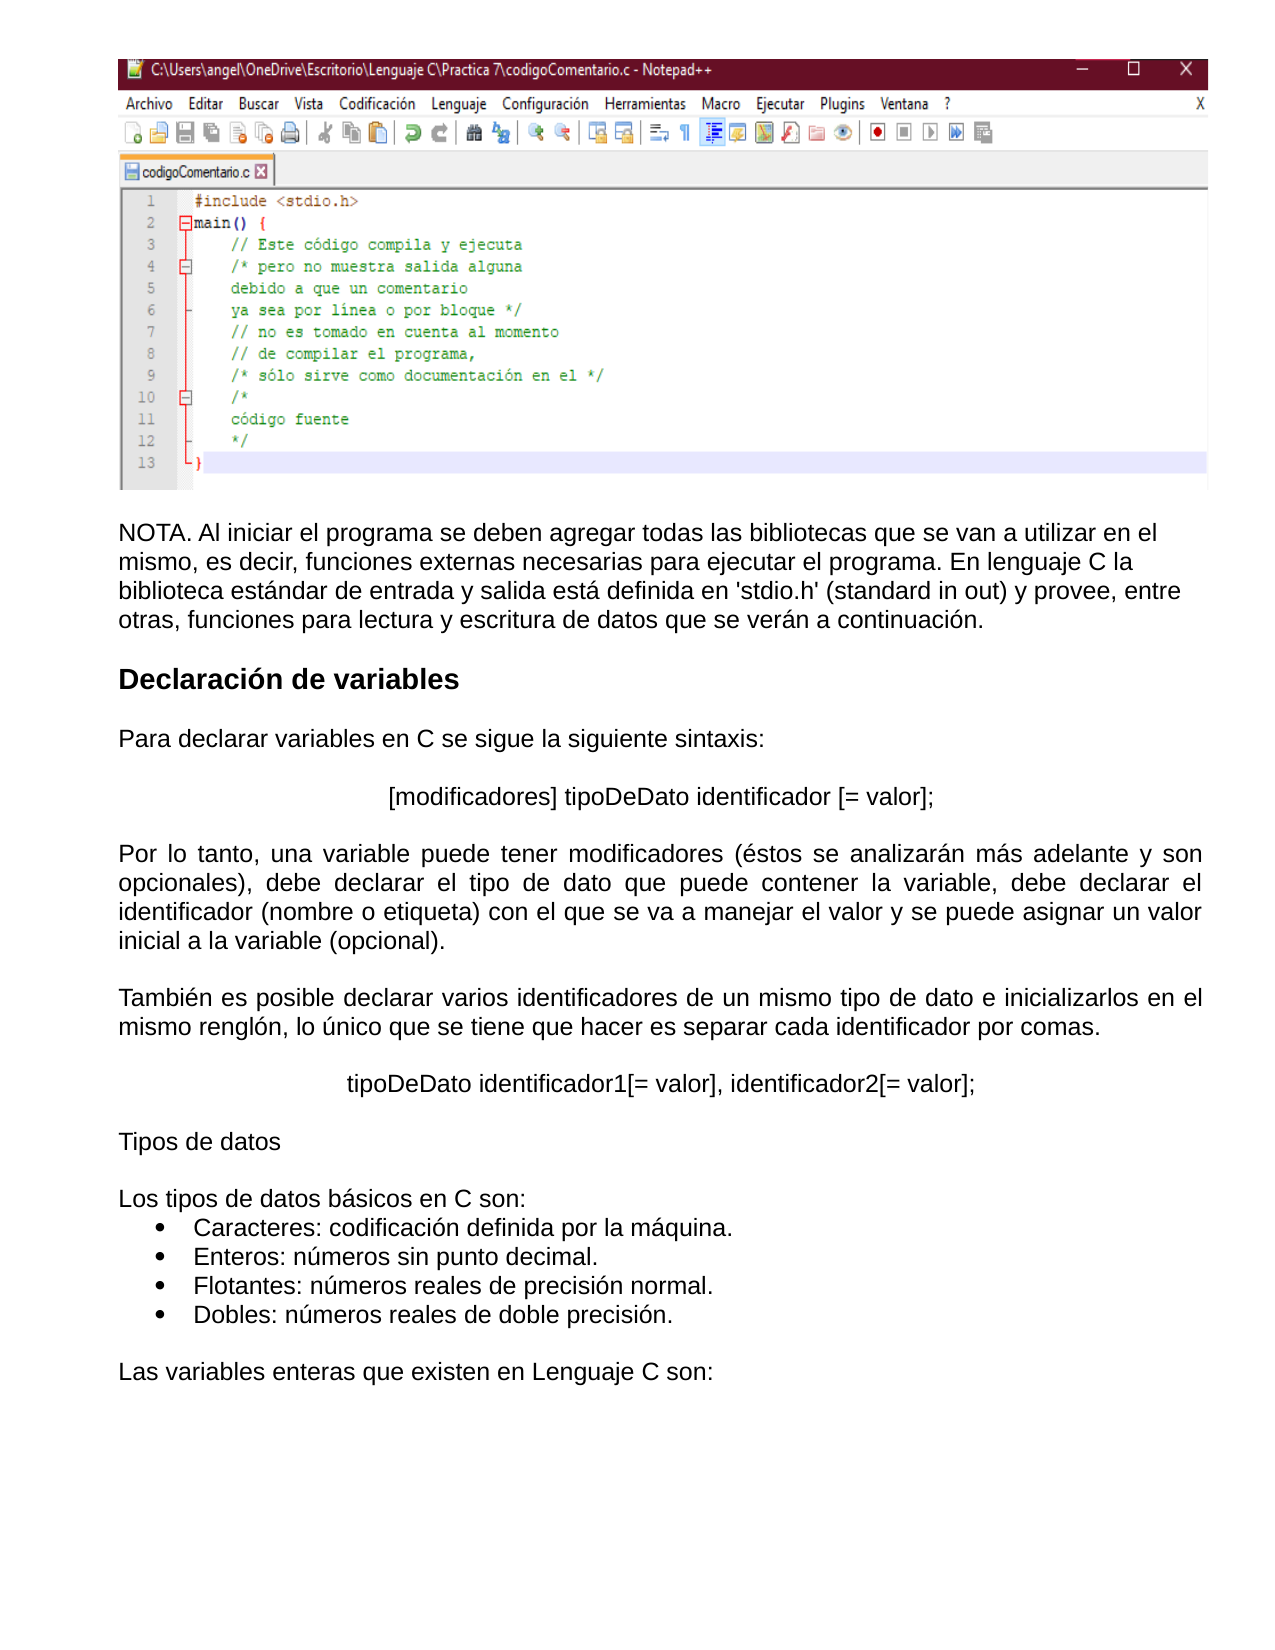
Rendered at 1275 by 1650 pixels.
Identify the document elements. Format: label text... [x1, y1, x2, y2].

text Las variables enteras que existen en Lenguaje C son: [118, 1357, 1205, 1386]
text También es posible declarar varios identificadores de un mismo tipo de dato e inicializarlos en el mismo renglón, lo único que se tiene que hacer es separar cada identificador por comas. [118, 983, 1205, 1041]
text Los tipos de datos básicos en C son: [118, 1184, 1205, 1213]
text Declaración de variables [118, 662, 1205, 696]
text Tipos de datos [118, 1127, 1205, 1156]
list Dobles: números reales de doble precisión. [156, 1300, 1205, 1328]
list Flotantes: números reales de precisión normal. [156, 1271, 1205, 1300]
text tipoDeDato identificador1[= valor], identificador2[= valor]; [118, 1069, 1205, 1098]
text NOTA. Al iniciar el programa se deben agregar todas las bibliotecas que se van a utilizar en el mismo, es decir, funciones externas necesarias para ejecutar el programa. En lenguaje C la biblioteca estándar de entrada y salida está definida en 'stdio.h' (standard in out) y provee, entre otras, funciones para lectura y escritura de datos que se verán a continuación. [118, 518, 1205, 633]
text Por lo tanto, una variable puede tener modificadores (éstos se analizarán más adelante y son opcionales), debe declarar el tipo de dato que puede contener la variable, debe declarar el identificador (nombre o etiqueta) con el que se va a manejar el valor y se puede asignar un valor inicial a la variable (opcional). [118, 839, 1205, 954]
text Para declarar variables en C se sigue la siguiente sintaxis: [118, 724, 1205, 753]
text [modificadores] tipoDeDato identificador [= valor]; [118, 782, 1205, 811]
list Caracteres: codificación definida por la máquina. [156, 1213, 1205, 1242]
list Enteros: números sin punto decimal. [156, 1242, 1205, 1271]
